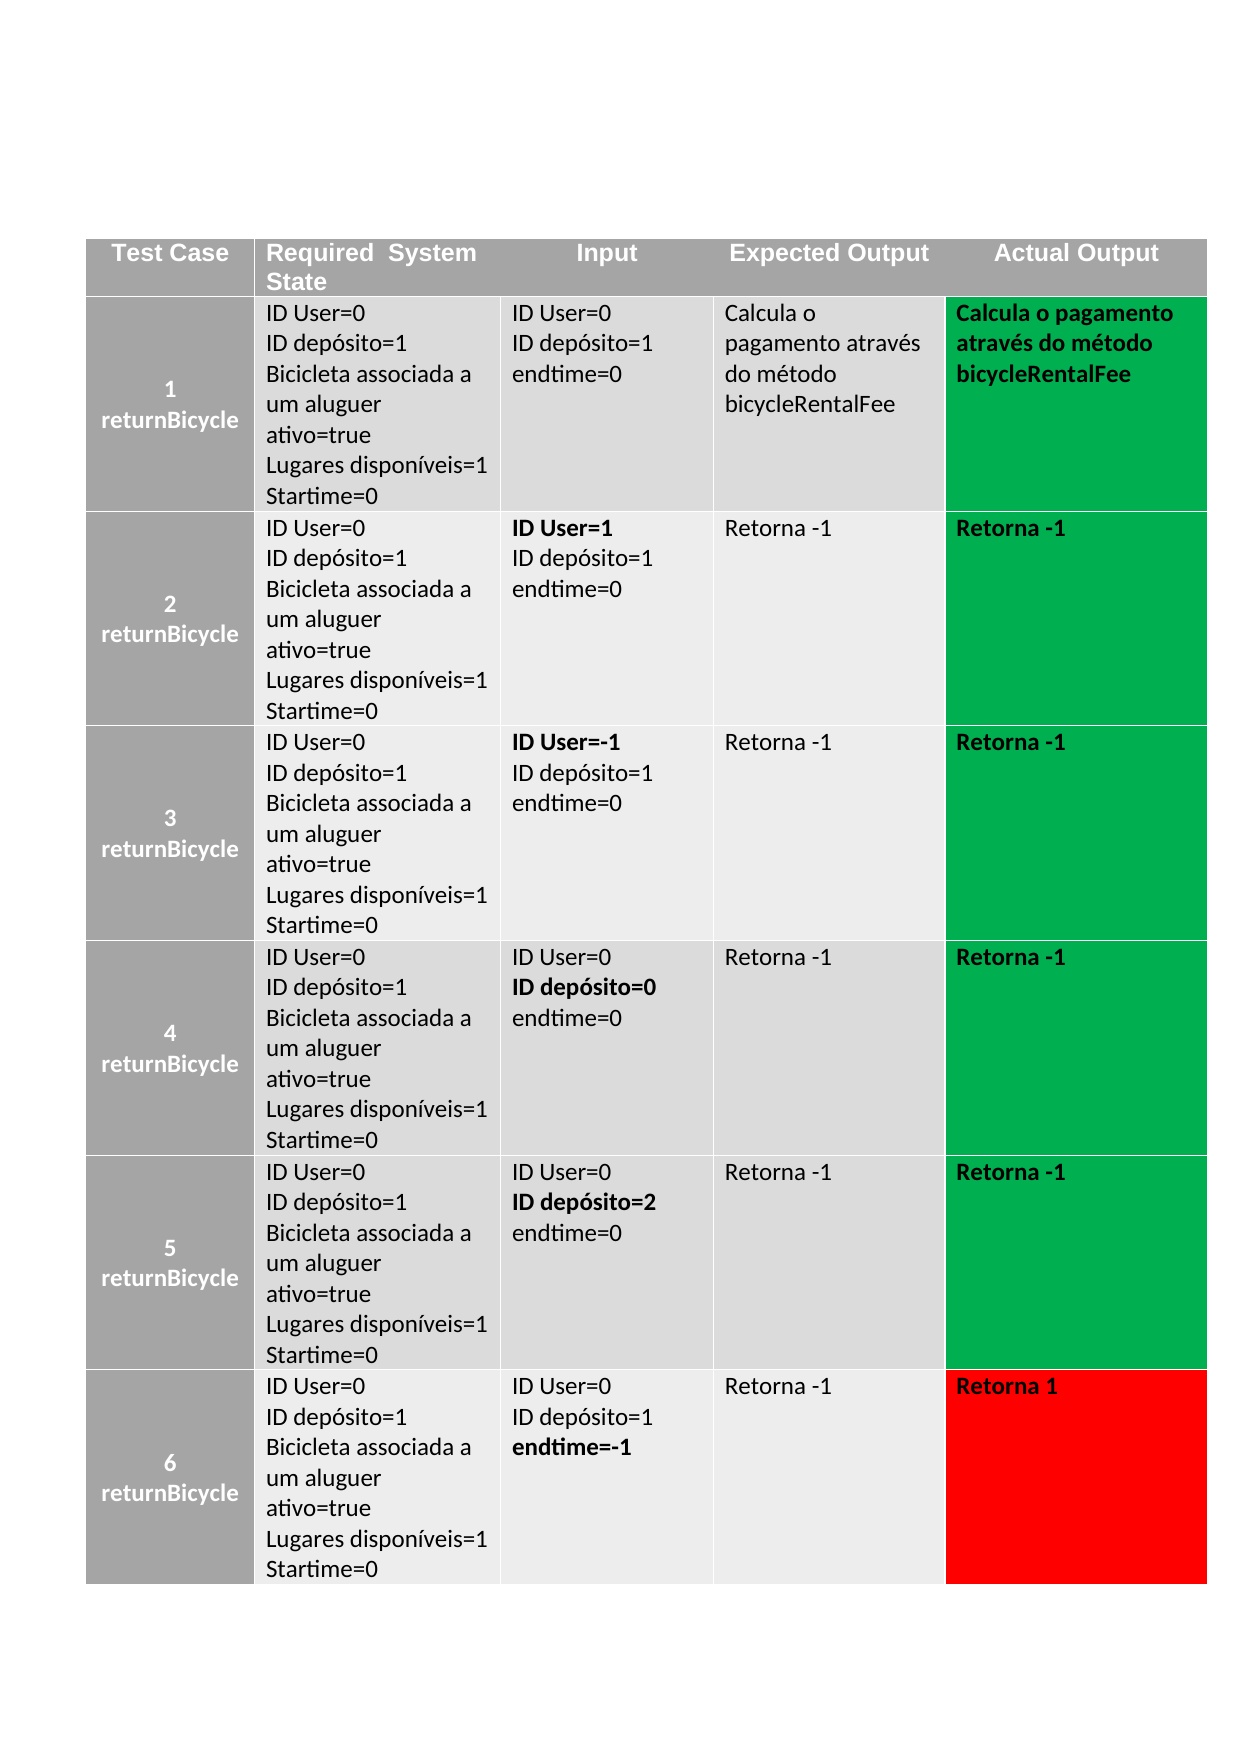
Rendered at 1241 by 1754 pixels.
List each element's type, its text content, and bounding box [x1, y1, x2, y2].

table_cell Retorna -1 [714, 726, 944, 940]
table_cell Retorna -1 [714, 512, 944, 725]
table_header Actual Output [945, 239, 1207, 296]
table_cell 1 returnBicycle [86, 297, 254, 511]
table_header Test Case [86, 239, 254, 296]
table_cell Retorna 1 [946, 1370, 1207, 1584]
table_cell 4 returnBicycle [86, 941, 254, 1155]
table_cell Calcula o pagamento através do método bicycleRentalFee [946, 297, 1207, 511]
table_cell ID User=0 ID depósito=1 endtime=-1 [501, 1370, 713, 1584]
table_cell ID User=-1 ID depósito=1 endtime=0 [501, 726, 713, 940]
table_header Required System State [255, 239, 501, 296]
table_cell Retorna -1 [714, 1156, 944, 1369]
table_cell ID User=0 ID depósito=1 Bicicleta associada a um aluguer ativo=true Lugares disponíveis=1 Startime=0 [255, 941, 500, 1155]
table_cell ID User=1 ID depósito=1 endtime=0 [501, 512, 713, 725]
table_cell ID User=0 ID depósito=1 Bicicleta associada a um aluguer ativo=true Lugares disponíveis=1 Startime=0 [255, 512, 500, 725]
table_header Input [501, 239, 713, 296]
table_cell 3 returnBicycle [86, 726, 254, 940]
table_cell ID User=0 ID depósito=1 Bicicleta associada a um aluguer ativo=true Lugares disponíveis=1 Startime=0 [255, 1156, 500, 1369]
table_cell ID User=0 ID depósito=1 Bicicleta associada a um aluguer ativo=true Lugares disponíveis=1 Startime=0 [255, 297, 500, 511]
table_cell Retorna -1 [946, 941, 1207, 1155]
table_cell Retorna -1 [714, 941, 944, 1155]
table_cell ID User=0 ID depósito=1 Bicicleta associada a um aluguer ativo=true Lugares disponíveis=1 Startime=0 [255, 726, 500, 940]
table_header Expected Output [713, 239, 945, 296]
table_cell 6 returnBicycle [86, 1370, 254, 1584]
table_cell ID User=0 ID depósito=0 endtime=0 [501, 941, 713, 1155]
table_cell Retorna -1 [946, 1156, 1207, 1369]
table_cell Retorna -1 [714, 1370, 944, 1584]
table_cell ID User=0 ID depósito=1 endtime=0 [501, 297, 713, 511]
table_cell Retorna -1 [946, 726, 1207, 940]
table_cell ID User=0 ID depósito=2 endtime=0 [501, 1156, 713, 1369]
table_cell Retorna -1 [946, 512, 1207, 725]
table_cell ID User=0 ID depósito=1 Bicicleta associada a um aluguer ativo=true Lugares disponíveis=1 Startime=0 [255, 1370, 500, 1584]
table_cell Calcula o pagamento através do método bicycleRentalFee [714, 297, 944, 511]
table_cell 5 returnBicycle [86, 1156, 254, 1369]
table_cell 2 returnBicycle [86, 512, 254, 725]
